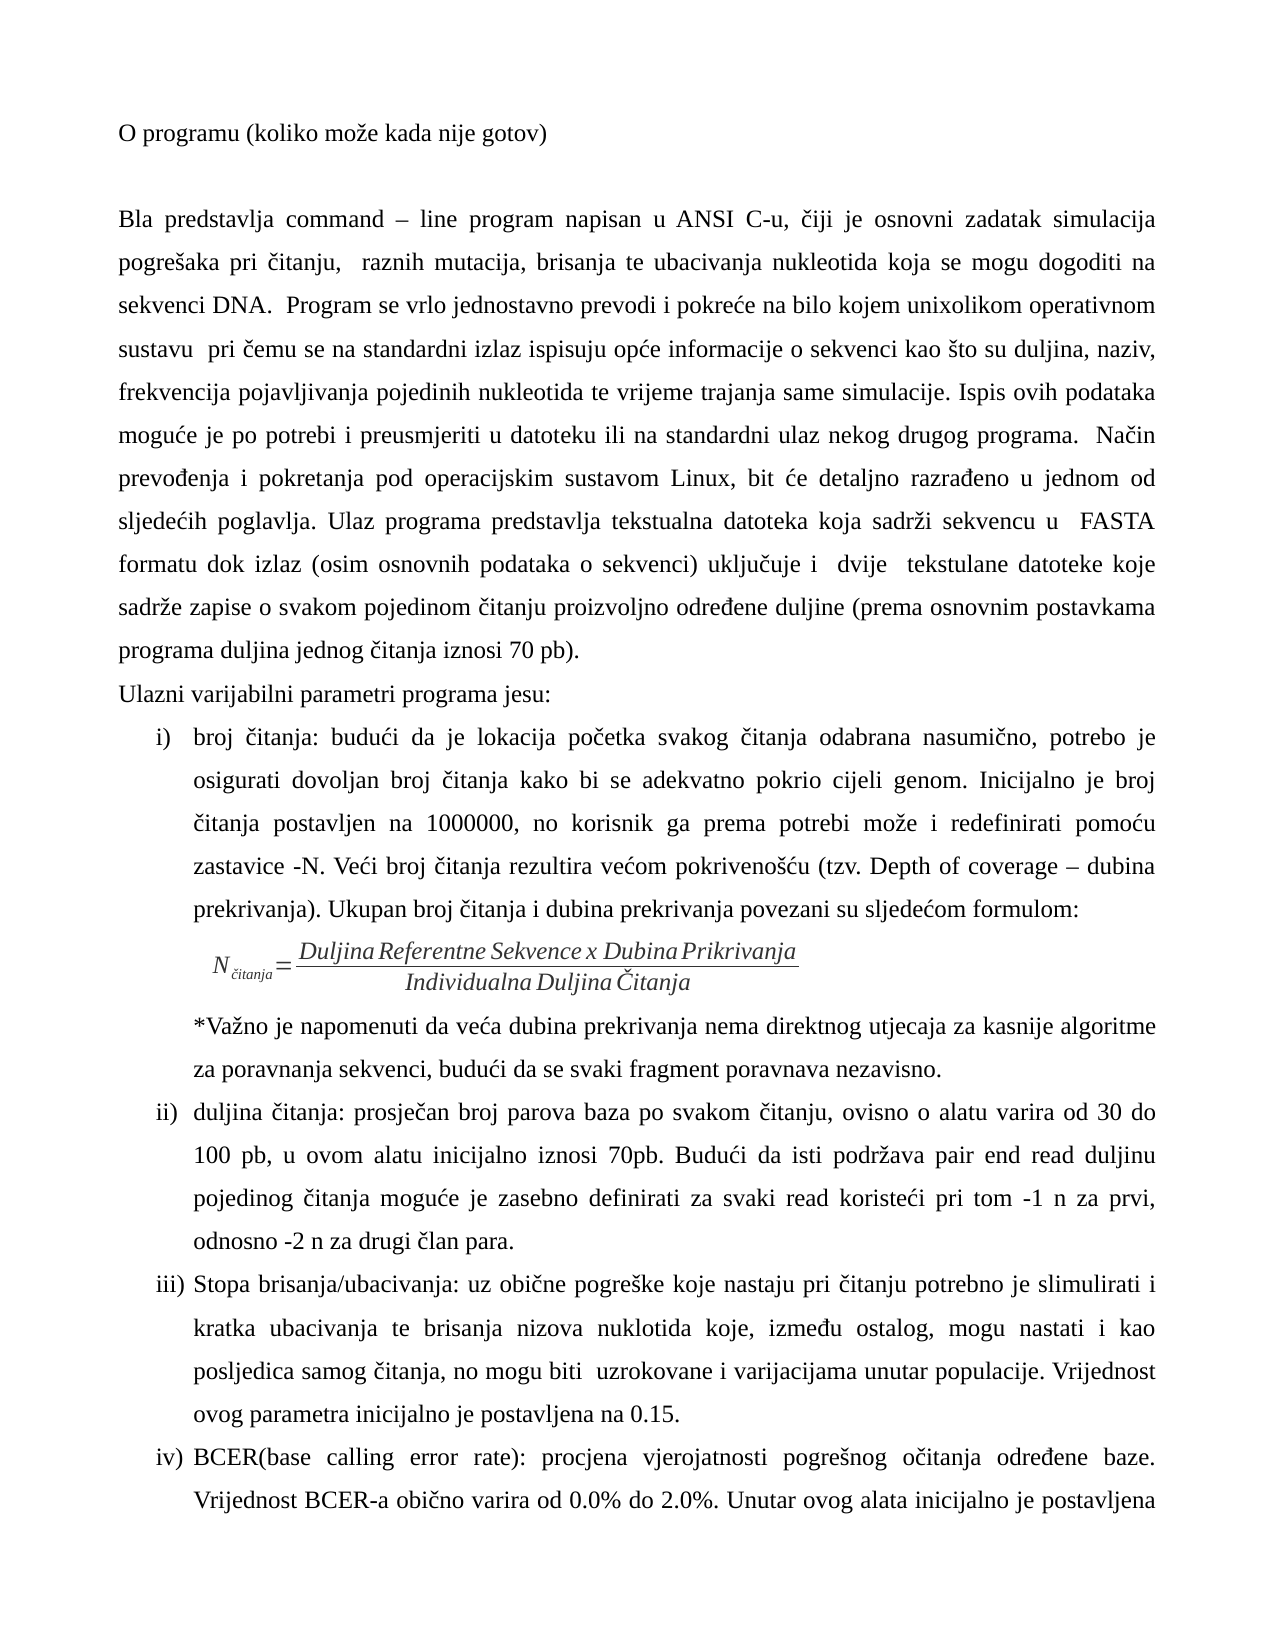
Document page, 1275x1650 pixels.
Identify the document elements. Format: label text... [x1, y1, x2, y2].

list duljina čitanja: prosječan broj parova baza po svakom čitanju, ovisno o alatu varira od 30 do 100 pb, u ovom alatu inicijalno iznosi 70pb. Budući da isti podržava pair end read duljinu pojedinog čitanja moguće je zasebno definirati za svaki read koristeći pri tom -1 n za prvi, odnosno -2 n za drugi član para. [156, 1097, 1157, 1255]
text Bla predstavlja command – line program napisan u ANSI C-u, čiji je osnovni zadatak simulacija pogrešaka pri čitanju, raznih mutacija, brisanja te ubacivanja nukleotida koja se mogu dogoditi na sekvenci DNA. Program se vrlo jednostavno prevodi i pokreće na bilo kojem unixolikom operativnom sustavu pri čemu se na standardni izlaz ispisuju opće informacije o sekvenci kao što su duljina, naziv, frekvencija pojavljivanja pojedinih nukleotida te vrijeme trajanja same simulacije. Ispis ovih podataka moguće je po potrebi i preusmjeriti u datoteku ili na standardni ulaz nekog drugog programa. Način prevođenja i pokretanja pod operacijskim sustavom Linux, bit će detaljno razrađeno u jednom od sljedećih poglavlja. Ulaz programa predstavlja tekstualna datoteka koja sadrži sekvencu u FASTA formatu dok izlaz (osim osnovnih podataka o sekvenci) uključuje i dvije tekstulane datoteke koje sadrže zapise o svakom pojedinom čitanju proizvoljno određene duljine (prema osnovnim postavkama programa duljina jednog čitanja iznosi 70 pb). [118, 204, 1157, 664]
list *Važno je napomenuti da veća dubina prekrivanja nema direktnog utjecaja za kasnije algoritme za poravnanja sekvenci, budući da se svaki fragment poravnava nezavisno. [156, 1011, 1157, 1083]
text O programu (koliko može kada nije gotov) [118, 118, 1157, 147]
list broj čitanja: budući da je lokacija početka svakog čitanja odabrana nasumično, potrebo je osigurati dovoljan broj čitanja kako bi se adekvatno pokrio cijeli genom. Inicijalno je broj čitanja postavljen na 1000000, no korisnik ga prema potrebi može i redefinirati pomoću zastavice -N. Veći broj čitanja rezultira većom pokrivenošću (tzv. Depth of coverage – dubina prekrivanja). Ukupan broj čitanja i dubina prekrivanja povezani su sljedećom formulom: [156, 722, 1157, 923]
text Ulazni varijabilni parametri programa jesu: [118, 679, 1157, 707]
list Stopa brisanja/ubacivanja: uz obične pogreške koje nastaju pri čitanju potrebno je slimulirati i kratka ubacivanja te brisanja nizova nuklotida koje, između ostalog, mogu nastati i kao posljedica samog čitanja, no mogu biti uzrokovane i varijacijama unutar populacije. Vrijednost ovog parametra inicijalno je postavljena na 0.15. [156, 1269, 1157, 1428]
list BCER(base calling error rate): procjena vjerojatnosti pogrešnog očitanja određene baze. Vrijednost BCER-a obično varira od 0.0% do 2.0%. Unutar ovog alata inicijalno je postavljena [156, 1442, 1157, 1514]
